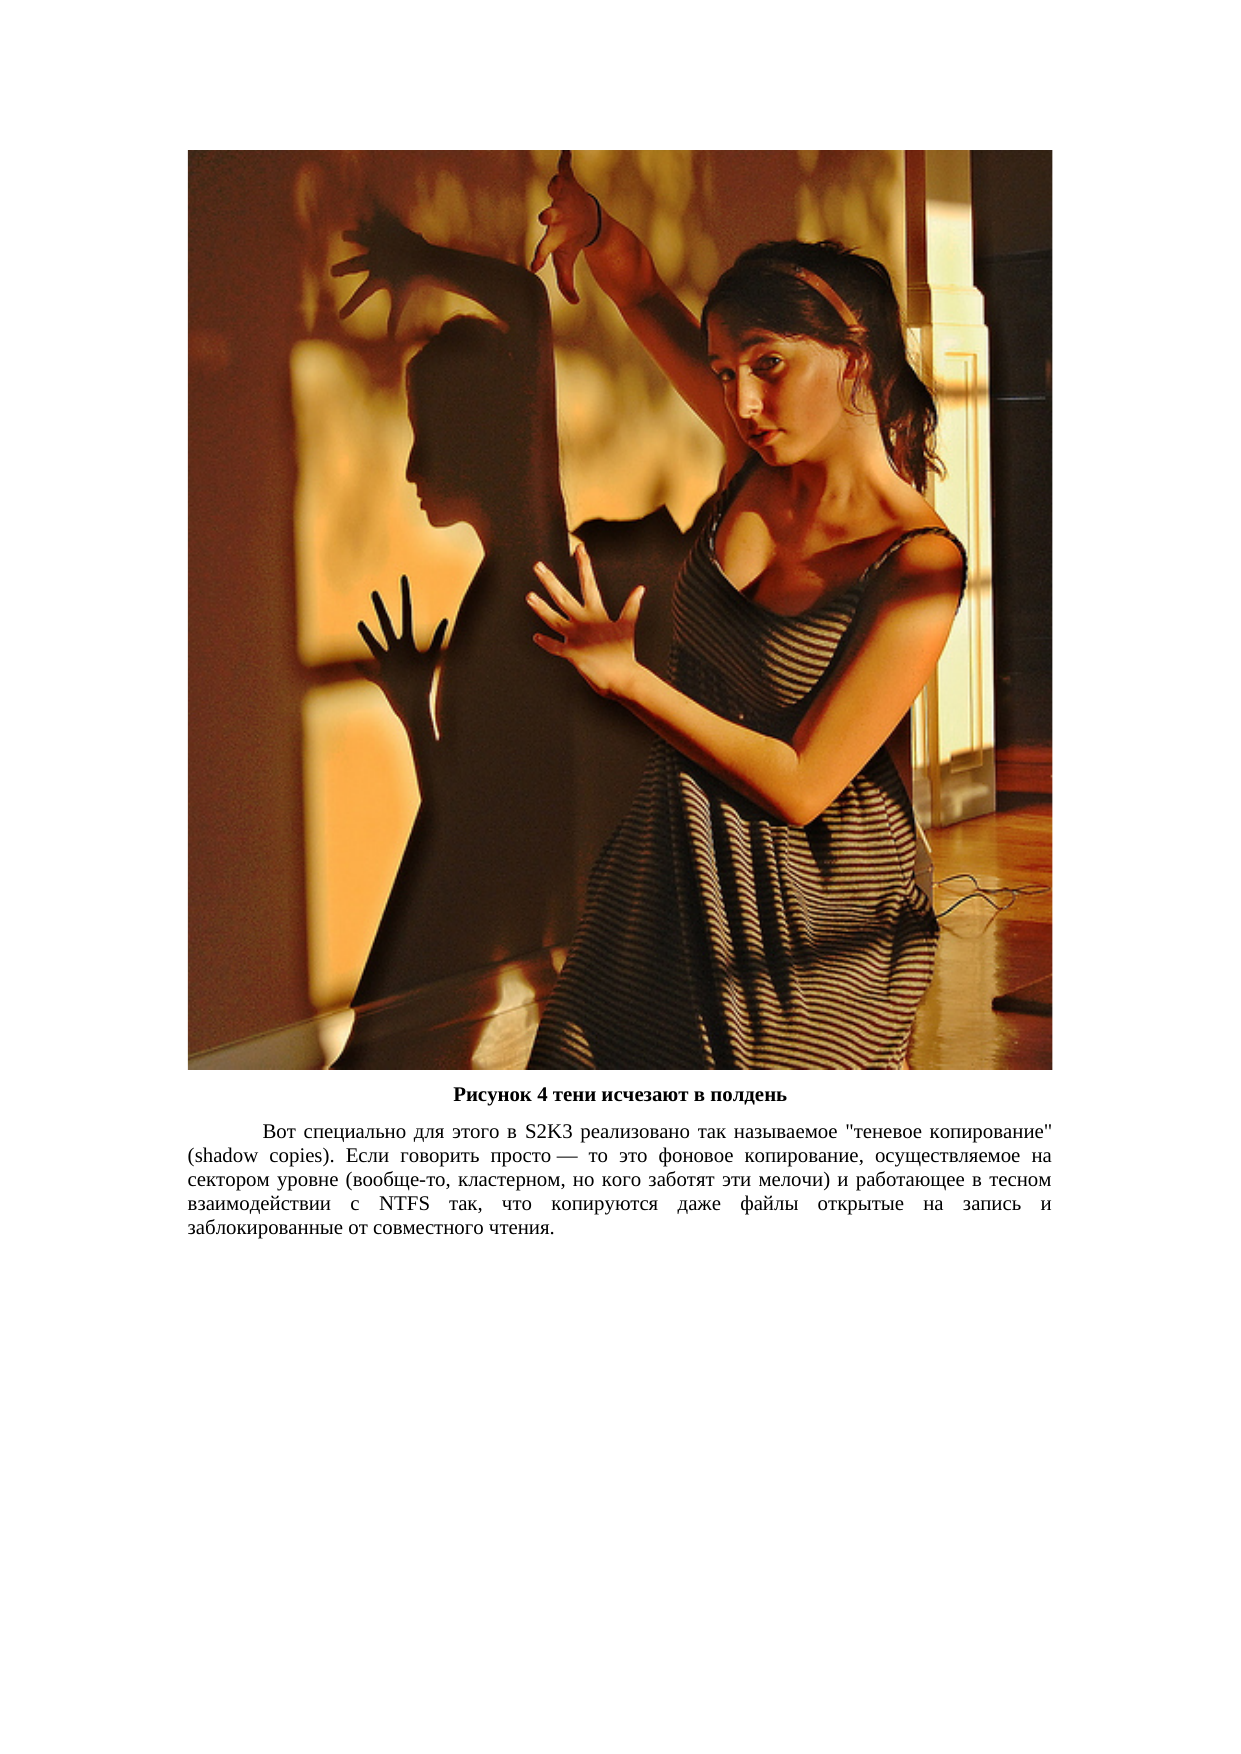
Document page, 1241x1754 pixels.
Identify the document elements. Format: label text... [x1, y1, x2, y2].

picture [187, 150, 1053, 1070]
text Вот специально для этого в S2K3 реализовано так называемое "теневое копирование" (shadow copies). Если говорить просто — то это фоновое копирование, осуществляемое на сектором уровне (вообще-то, кластерном, но кого заботят эти мелочи) и работающее в тесном взаимодействии с NTFS так, что копируются даже файлы открытые на запись и заблокированные от совместного чтения. [187, 1119, 1053, 1239]
text Рисунок 4 тени исчезают в полдень [187, 1082, 1053, 1106]
